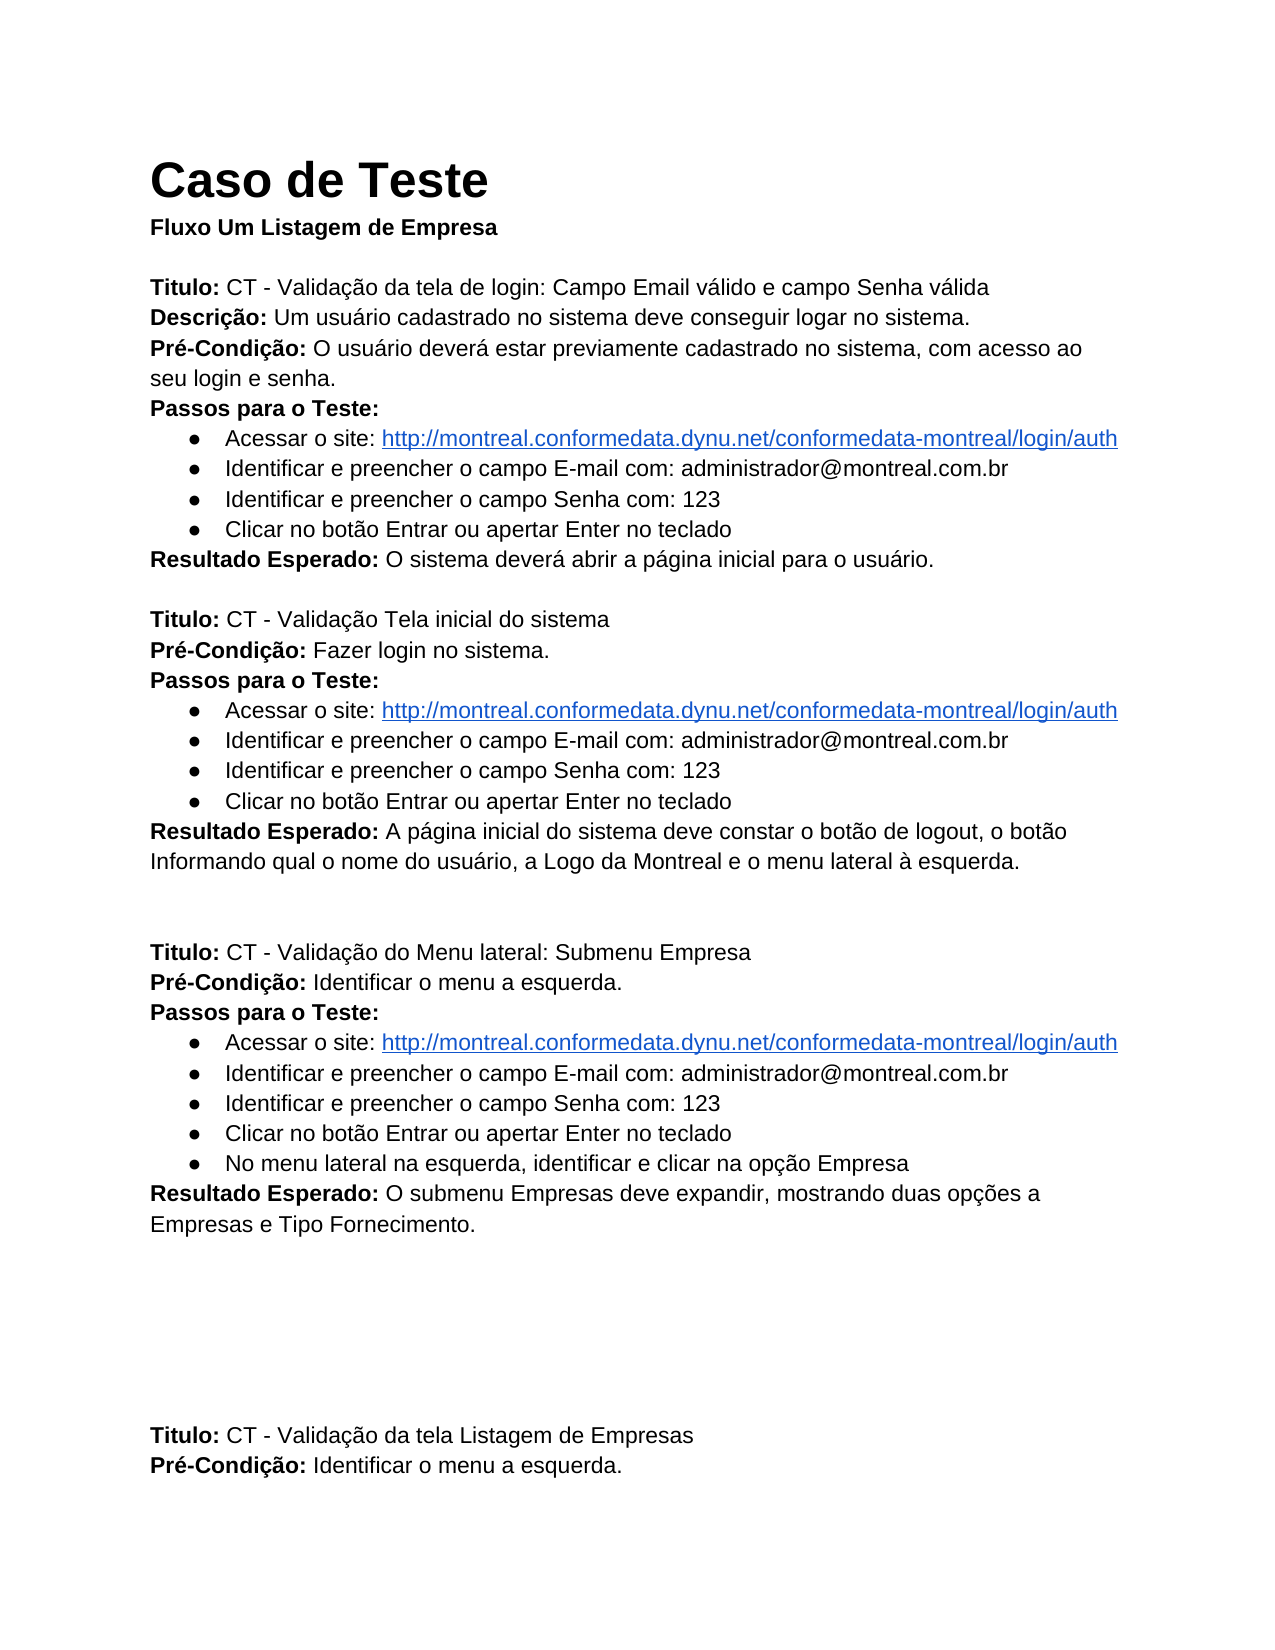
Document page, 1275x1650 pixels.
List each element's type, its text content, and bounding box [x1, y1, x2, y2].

title Caso de Teste [150, 150, 1125, 207]
text Pré-Condição: Identificar o menu a esquerda. [150, 1452, 1125, 1479]
text Descrição: Um usuário cadastrado no sistema deve conseguir logar no sistema. [150, 304, 1125, 331]
text Titulo: CT - Validação Tela inicial do sistema [150, 606, 1125, 633]
text Pré-Condição: O usuário deverá estar previamente cadastrado no sistema, com acesso ao seu login e senha. [150, 334, 1125, 391]
list Identificar e preencher o campo Senha com: 123 [187, 1090, 1125, 1116]
list Identificar e preencher o campo Senha com: 123 [187, 757, 1125, 784]
text Pré-Condição: Fazer login no sistema. [150, 637, 1125, 663]
list Identificar e preencher o campo Senha com: 123 [187, 486, 1125, 512]
list Clicar no botão Entrar ou apertar Enter no teclado [187, 788, 1125, 814]
text Passos para o Teste: [150, 667, 1125, 693]
text Pré-Condição: Identificar o menu a esquerda. [150, 969, 1125, 995]
text Resultado Esperado: O submenu Empresas deve expandir, mostrando duas opções a Empresas e Tipo Fornecimento. [150, 1180, 1125, 1237]
text Passos para o Teste: [150, 395, 1125, 421]
list Identificar e preencher o campo E-mail com: administrador@montreal.com.br [187, 1059, 1125, 1086]
list Clicar no botão Entrar ou apertar Enter no teclado [187, 1120, 1125, 1146]
list No menu lateral na esquerda, identificar e clicar na opção Empresa [187, 1150, 1125, 1177]
text Resultado Esperado: A página inicial do sistema deve constar o botão de logout, o botão Informando qual o nome do usuário, a Logo da Montreal e o menu lateral à esquerda. [150, 818, 1125, 874]
text Passos para o Teste: [150, 999, 1125, 1026]
list Identificar e preencher o campo E-mail com: administrador@montreal.com.br [187, 727, 1125, 754]
list Identificar e preencher o campo E-mail com: administrador@montreal.com.br [187, 455, 1125, 482]
text Titulo: CT - Validação da tela Listagem de Empresas [150, 1422, 1125, 1448]
list Acessar o site: http://montreal.conformedata.dynu.net/conformedata-montreal/login/auth [187, 425, 1125, 452]
text Titulo: CT - Validação da tela de login: Campo Email válido e campo Senha válida [150, 274, 1125, 301]
text Resultado Esperado: O sistema deverá abrir a página inicial para o usuário. [150, 546, 1125, 572]
text Titulo: CT - Validação do Menu lateral: Submenu Empresa [150, 939, 1125, 965]
list Acessar o site: http://montreal.conformedata.dynu.net/conformedata-montreal/login/auth [187, 697, 1125, 723]
text Fluxo Um Listagem de Empresa [150, 214, 1125, 240]
list Acessar o site: http://montreal.conformedata.dynu.net/conformedata-montreal/login/auth [187, 1029, 1125, 1056]
list Clicar no botão Entrar ou apertar Enter no teclado [187, 516, 1125, 542]
